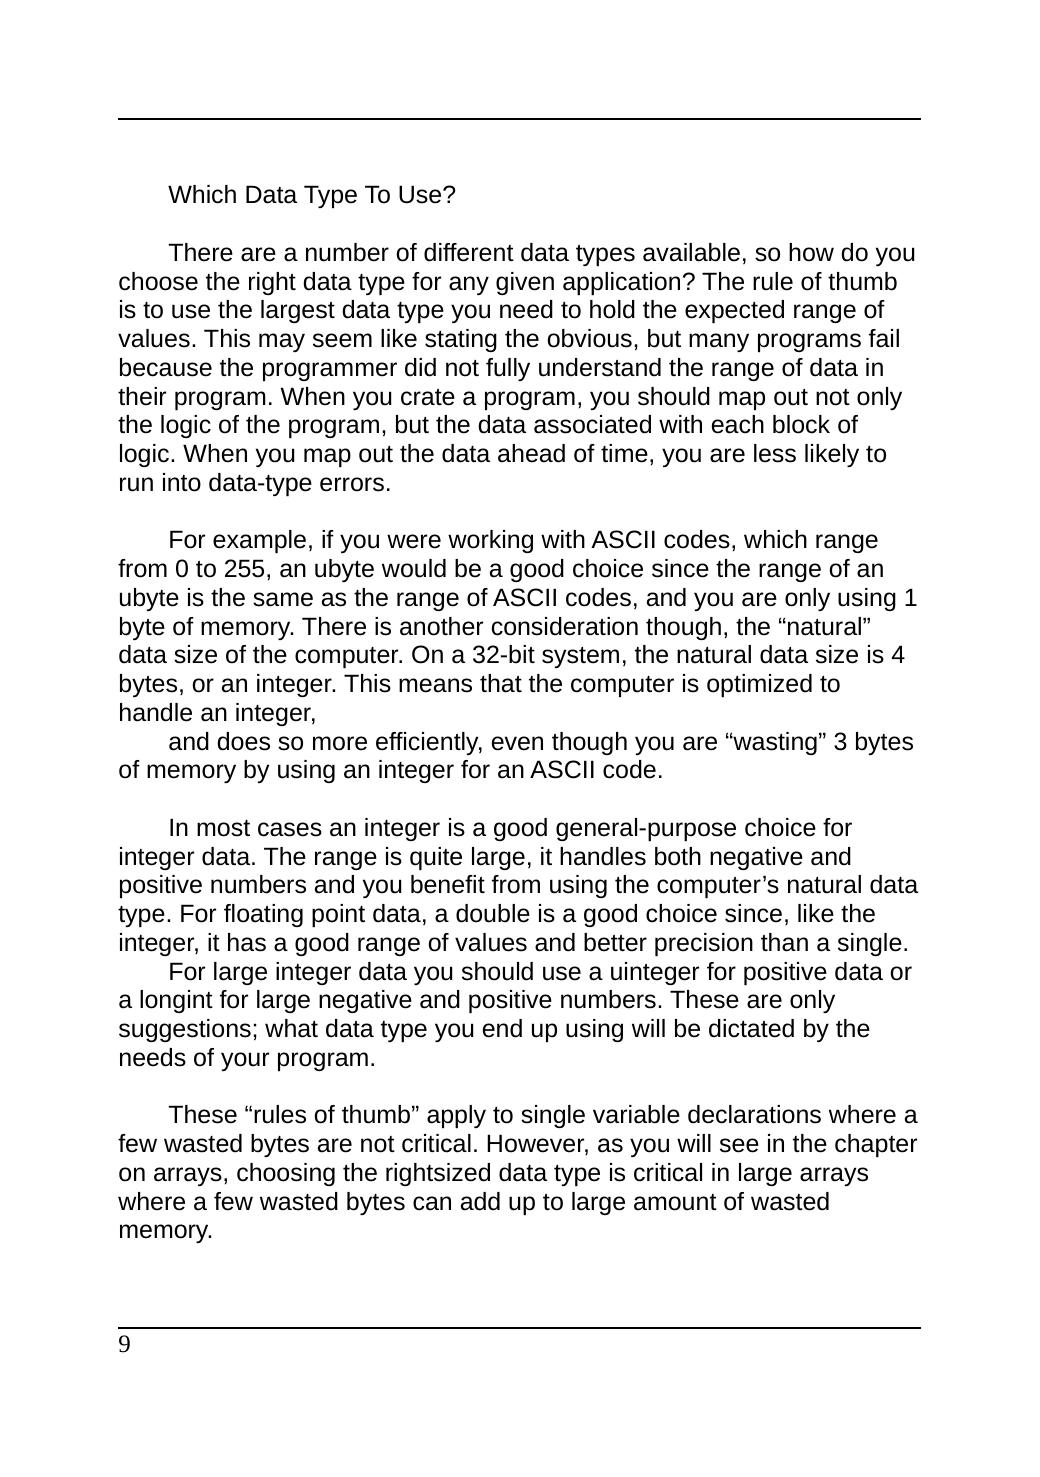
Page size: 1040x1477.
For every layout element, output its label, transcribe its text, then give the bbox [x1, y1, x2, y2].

text Which Data Type To Use? [118, 180, 921, 209]
text In most cases an integer is a good general-purpose choice for integer data. The range is quite large, it handles both negative and positive numbers and you benefit from using the computer’s natural data type. For floating point data, a double is a good choice since, like the integer, it has a good range of values and better precision than a single. [118, 813, 921, 956]
text For example, if you were working with ASCII codes, which range from 0 to 255, an ubyte would be a good choice since the range of an ubyte is the same as the range of ASCII codes, and you are only using 1 byte of memory. There is another consideration though, the “natural” data size of the computer. On a 32-bit system, the natural data size is 4 bytes, or an integer. This means that the computer is optimized to handle an integer, [118, 525, 921, 726]
text These “rules of thumb” apply to single variable declarations where a few wasted bytes are not critical. However, as you will see in the chapter on arrays, choosing the rightsized data type is critical in large arrays where a few wasted bytes can add up to large amount of wasted memory. [118, 1100, 921, 1244]
text and does so more efficiently, even though you are “wasting” 3 bytes of memory by using an integer for an ASCII code. [118, 726, 921, 784]
text For large integer data you should use a uinteger for positive data or a longint for large negative and positive numbers. These are only suggestions; what data type you end up using will be dictated by the needs of your program. [118, 956, 921, 1071]
text There are a number of different data types available, so how do you choose the right data type for any given application? The rule of thumb is to use the largest data type you need to hold the expected range of values. This may seem like stating the obvious, but many programs fail because the programmer did not fully understand the range of data in their program. When you crate a program, you should map out not only the logic of the program, but the data associated with each block of logic. When you map out the data ahead of time, you are less likely to run into data-type errors. [118, 238, 921, 496]
